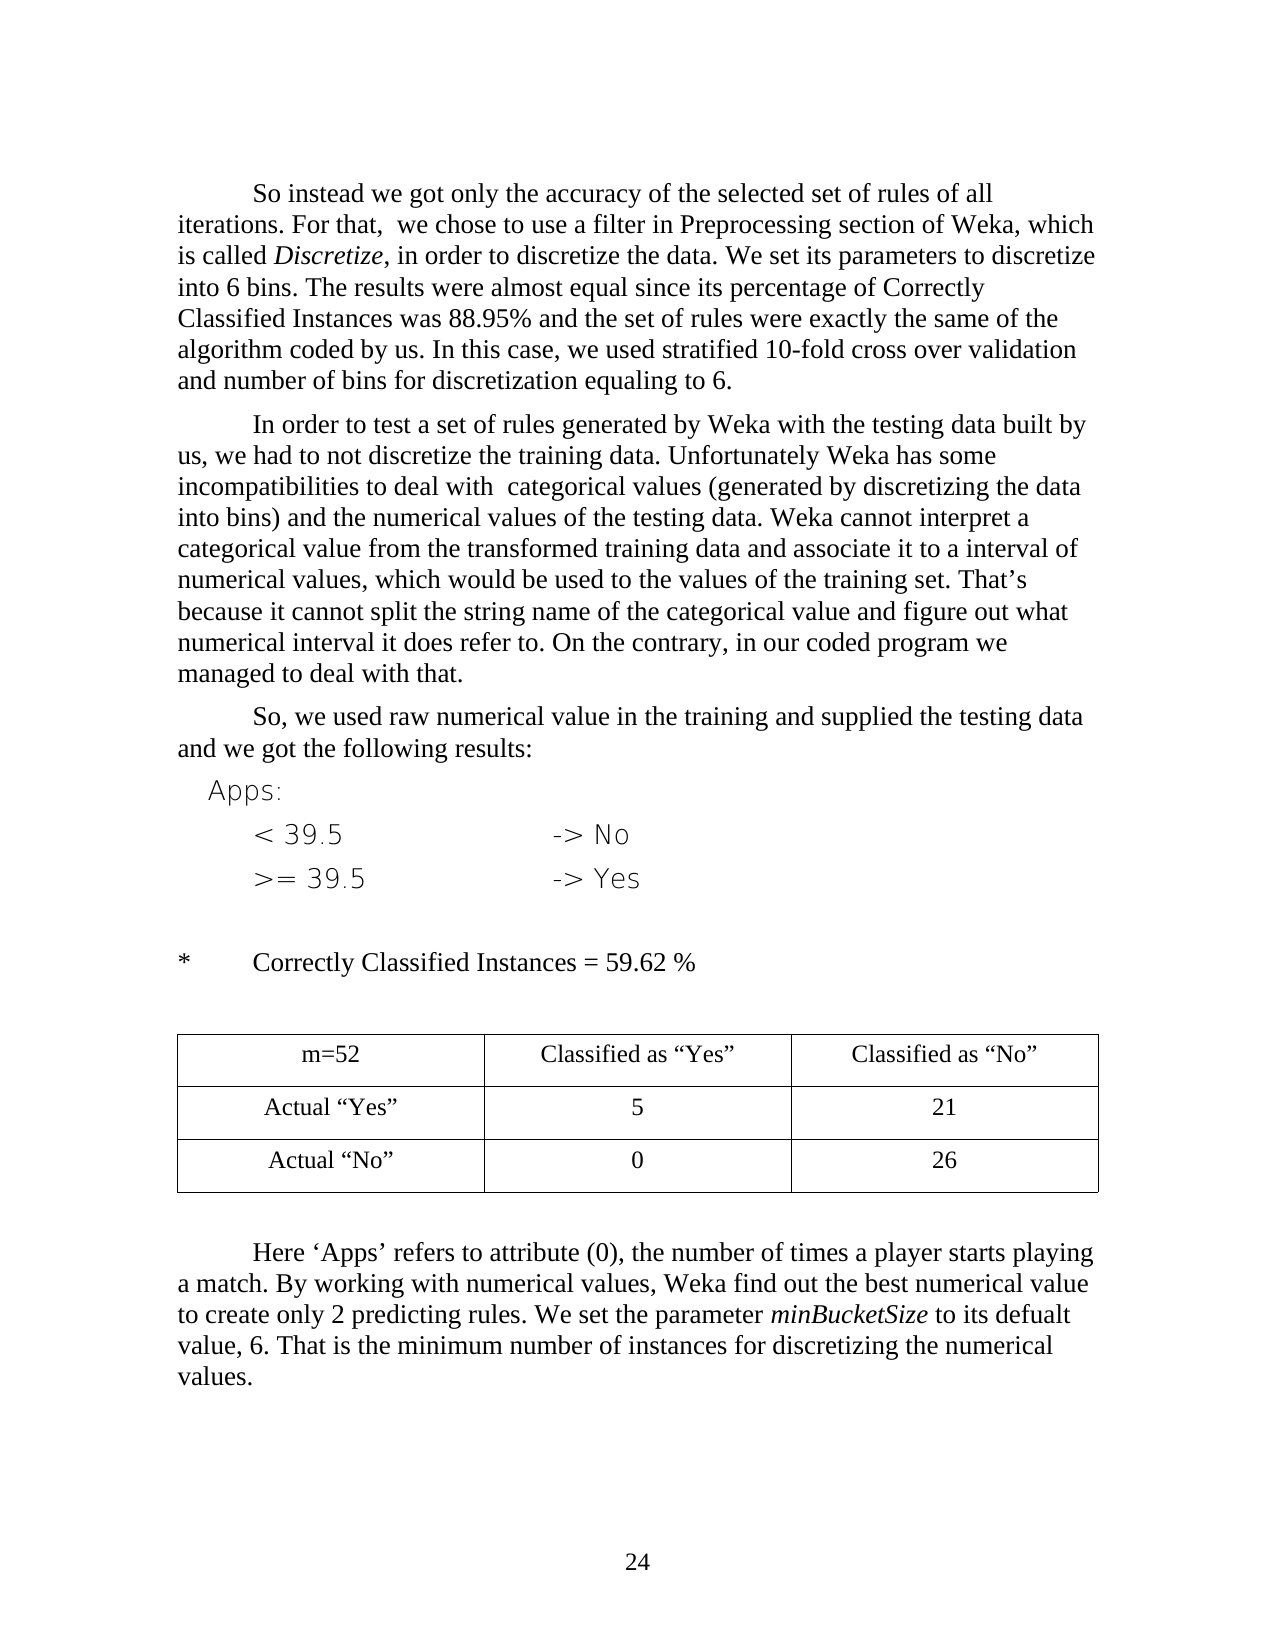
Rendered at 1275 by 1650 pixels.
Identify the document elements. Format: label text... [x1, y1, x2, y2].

table_cell Actual “Yes” [178, 1087, 484, 1139]
table_cell 21 [792, 1087, 1098, 1139]
table_header Classified as “No” [792, 1035, 1098, 1086]
text Here ‘Apps’ refers to attribute (0), the number of times a player starts playing a match. By working with numerical values, Weka find out the best numerical value to create only 2 predicting rules. We set the parameter minBucketSize to its defualt value, 6. That is the minimum number of instances for discretizing the numerical values. [177, 1236, 1098, 1392]
table_cell 5 [485, 1087, 791, 1139]
text >= 39.5 -> Yes [177, 863, 1098, 895]
table_cell 0 [485, 1140, 791, 1192]
table_header Classified as “Yes” [485, 1035, 791, 1086]
text * Correctly Classified Instances = 59.62 % [177, 946, 1098, 977]
text Apps: [177, 775, 1098, 807]
text < 39.5 -> No [177, 819, 1098, 851]
table_cell 26 [792, 1140, 1098, 1192]
text In order to test a set of rules generated by Weka with the testing data built by us, we had to not discretize the training data. Unfortunately Weka has some incompatibilities to deal with categorical values (generated by discretizing the data into bins) and the numerical values of the testing data. Weka cannot interpret a categorical value from the transformed training data and associate it to a interval of numerical values, which would be used to the values of the training set. That’s because it cannot split the string name of the categorical value and figure out what numerical interval it does refer to. On the contrary, in our coded program we managed to deal with that. [177, 408, 1098, 688]
text So, we used raw numerical value in the training and supplied the testing data and we got the following results: [177, 701, 1098, 763]
table_header m=52 [178, 1035, 484, 1086]
text So instead we got only the accuracy of the selected set of rules of all iterations. For that, we chose to use a filter in Preprocessing section of Weka, which is called Discretize, in order to discretize the data. We set its parameters to discretize into 6 bins. The results were almost equal since its percentage of Correctly Classified Instances was 88.95% and the set of rules were exactly the same of the algorithm coded by us. In this case, we used stratified 10-fold cross over validation and number of bins for discretization equaling to 6. [177, 177, 1098, 395]
table_cell Actual “No” [178, 1140, 484, 1192]
